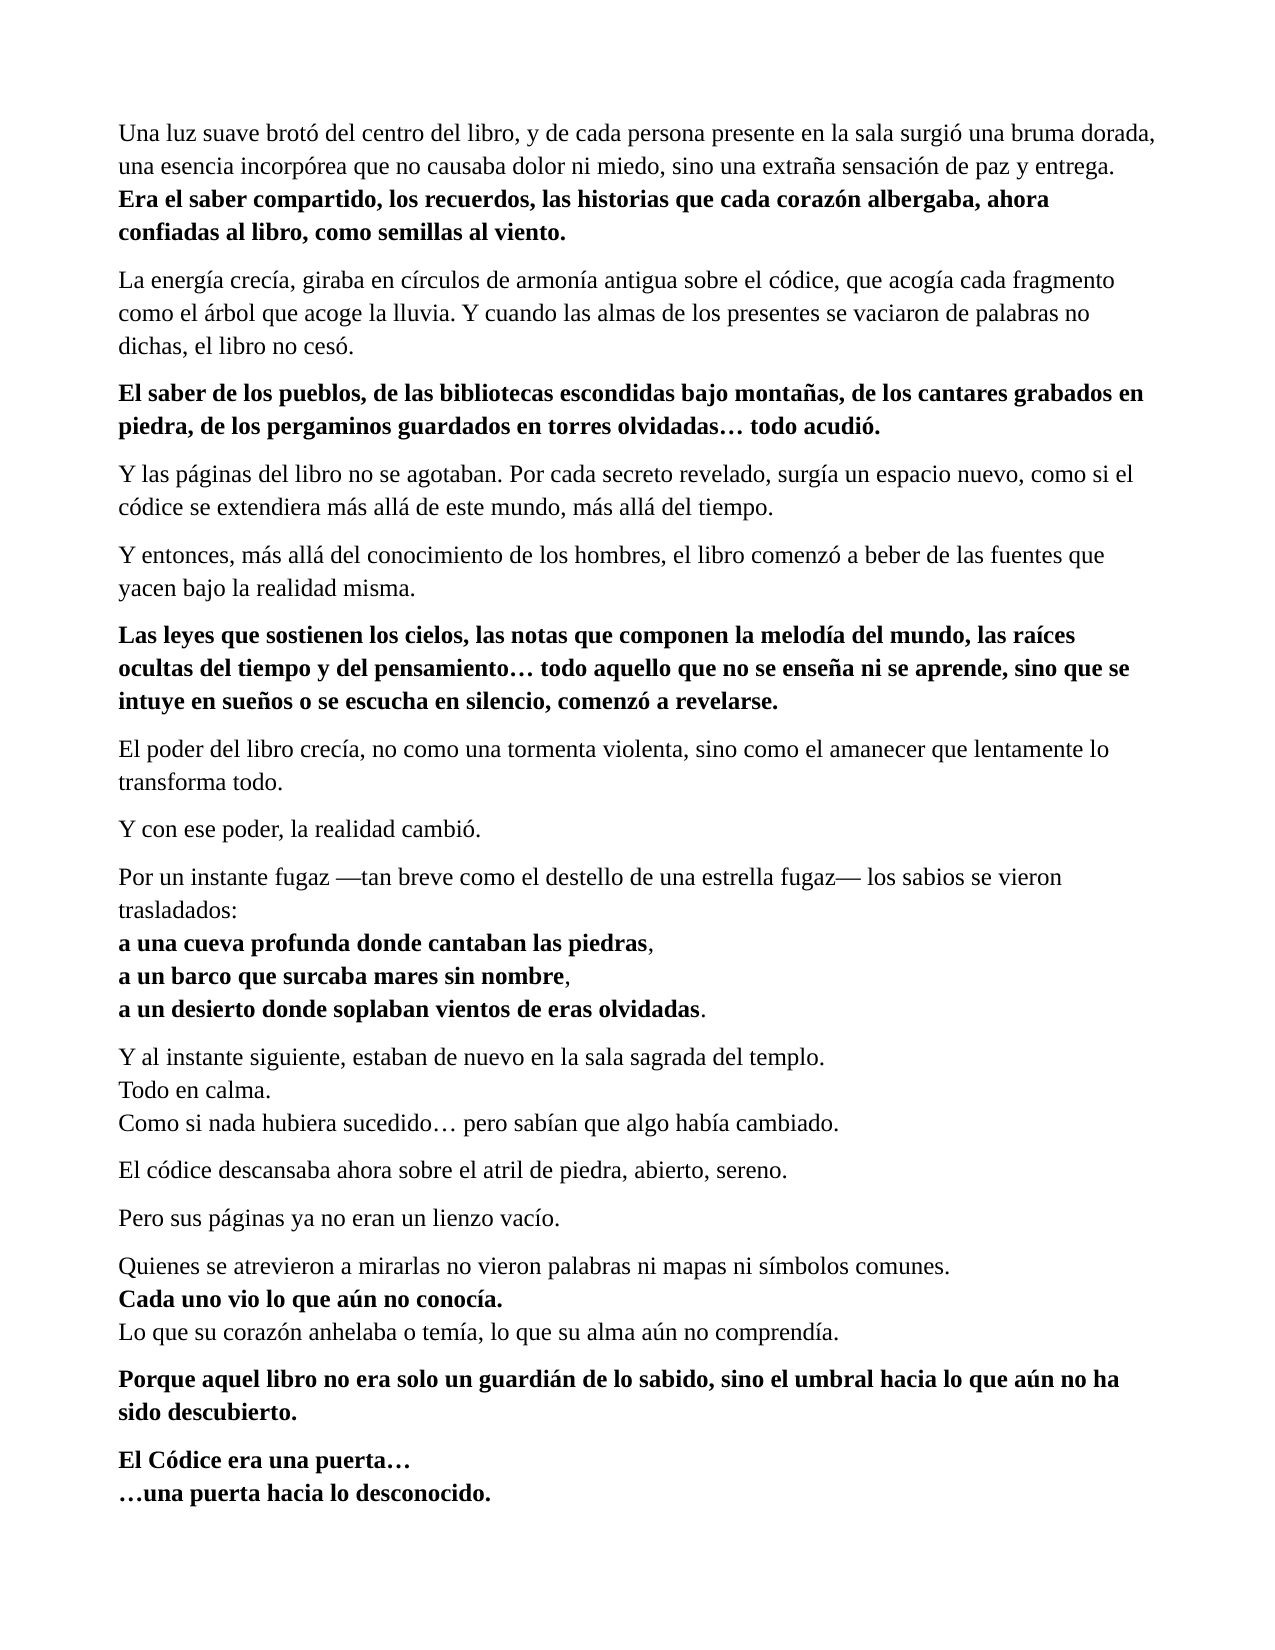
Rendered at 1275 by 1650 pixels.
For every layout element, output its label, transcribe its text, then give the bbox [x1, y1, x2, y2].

text Por un instante fugaz —tan breve como el destello de una estrella fugaz— los sabios se vieron trasladados: a una cueva profunda donde cantaban las piedras, a un barco que surcaba mares sin nombre, a un desierto donde soplaban vientos de eras olvidadas. [118, 862, 1157, 1023]
text Y entonces, más allá del conocimiento de los hombres, el libro comenzó a beber de las fuentes que yacen bajo la realidad misma. [118, 540, 1157, 601]
text Y al instante siguiente, estaban de nuevo en la sala sagrada del templo. Todo en calma. Como si nada hubiera sucedido… pero sabían que algo había cambiado. [118, 1042, 1157, 1137]
text La energía crecía, giraba en círculos de armonía antigua sobre el códice, que acogía cada fragmento como el árbol que acoge la lluvia. Y cuando las almas de los presentes se vaciaron de palabras no dichas, el libro no cesó. [118, 265, 1157, 359]
text Porque aquel libro no era solo un guardián de lo sabido, sino el umbral hacia lo que aún no ha sido descubierto. [118, 1364, 1157, 1426]
text El saber de los pueblos, de las bibliotecas escondidas bajo montañas, de los cantares grabados en piedra, de los pergaminos guardados en torres olvidadas… todo acudió. [118, 378, 1157, 440]
text El poder del libro crecía, no como una tormenta violenta, sino como el amanecer que lentamente lo transforma todo. [118, 734, 1157, 796]
text El códice descansaba ahora sobre el atril de piedra, abierto, sereno. [118, 1156, 1157, 1184]
text El Códice era una puerta… …una puerta hacia lo desconocido. [118, 1445, 1157, 1507]
text Y las páginas del libro no se agotaban. Por cada secreto revelado, surgía un espacio nuevo, como si el códice se extendiera más allá de este mundo, más allá del tiempo. [118, 459, 1157, 521]
text Una luz suave brotó del centro del libro, y de cada persona presente en la sala surgió una bruma dorada, una esencia incorpórea que no causaba dolor ni miedo, sino una extraña sensación de paz y entrega. Era el saber compartido, los recuerdos, las historias que cada corazón albergaba, ahora confiadas al libro, como semillas al viento. [118, 118, 1157, 246]
text Pero sus páginas ya no eran un lienzo vacío. [118, 1203, 1157, 1232]
text Y con ese poder, la realidad cambió. [118, 814, 1157, 843]
text Quienes se atrevieron a mirarlas no vieron palabras ni mapas ni símbolos comunes. Cada uno vio lo que aún no conocía. Lo que su corazón anhelaba o temía, lo que su alma aún no comprendía. [118, 1251, 1157, 1346]
text Las leyes que sostienen los cielos, las notas que componen la melodía del mundo, las raíces ocultas del tiempo y del pensamiento… todo aquello que no se enseña ni se aprende, sino que se intuye en sueños o se escucha en silencio, comenzó a revelarse. [118, 620, 1157, 715]
